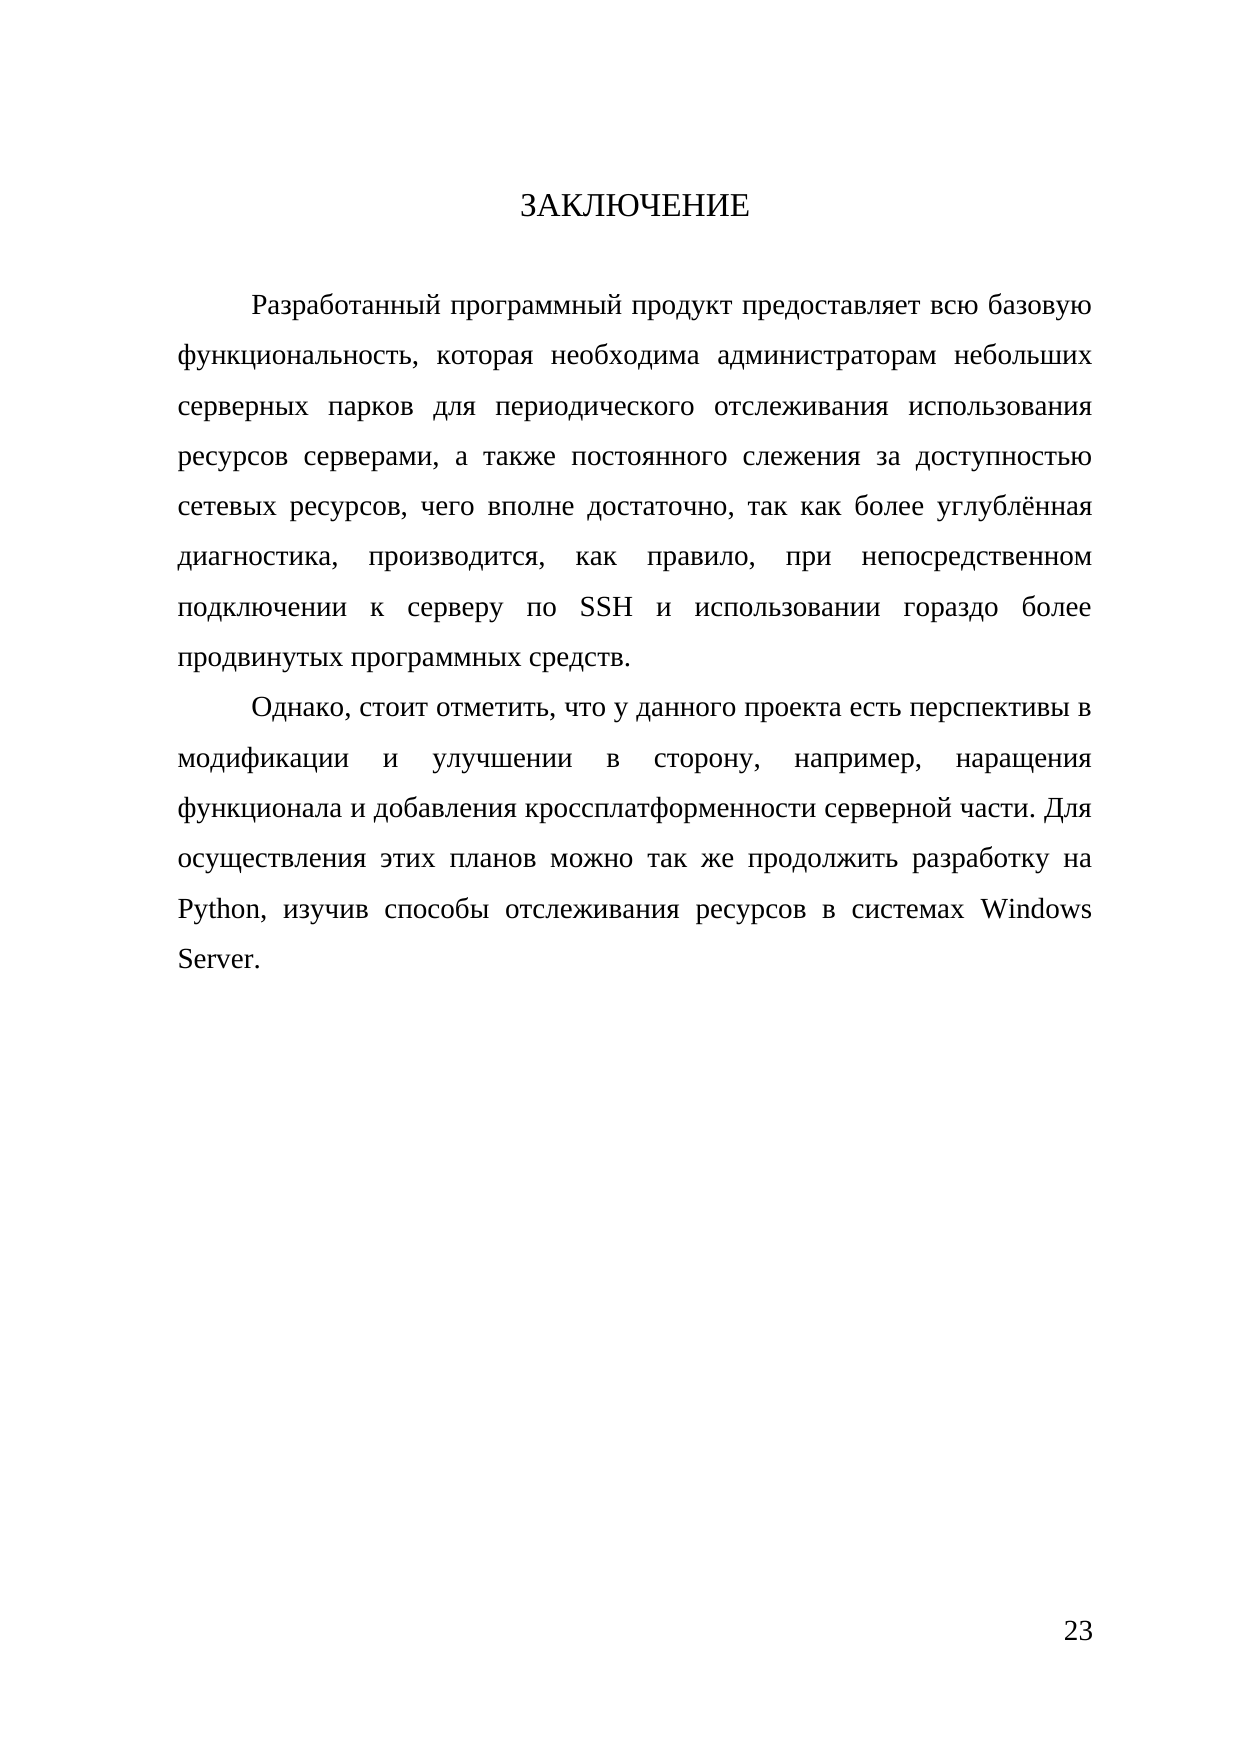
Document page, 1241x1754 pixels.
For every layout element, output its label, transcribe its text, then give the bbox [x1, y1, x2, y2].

text Однако, стоит отметить, что у данного проекта есть перспективы в модификации и улучшении в сторону, например, наращения функционала и добавления кроссплатформенности серверной части. Для осуществления этих планов можно так же продолжить разработку на Python, изучив способы отслеживания ресурсов в системах Windows Server. [177, 689, 1093, 974]
text Разработанный программный продукт предоставляет всю базовую функциональность, которая необходима администраторам небольших серверных парков для периодического отслеживания использования ресурсов серверами, а также постоянного слежения за доступностью сетевых ресурсов, чего вполне достаточно, так как более углублённая диагностика, производится, как правило, при непосредственном подключении к серверу по SSH и использовании гораздо более продвинутых программных средств. [177, 287, 1093, 673]
subtitle ЗАКЛЮЧЕНИЕ [177, 185, 1093, 224]
